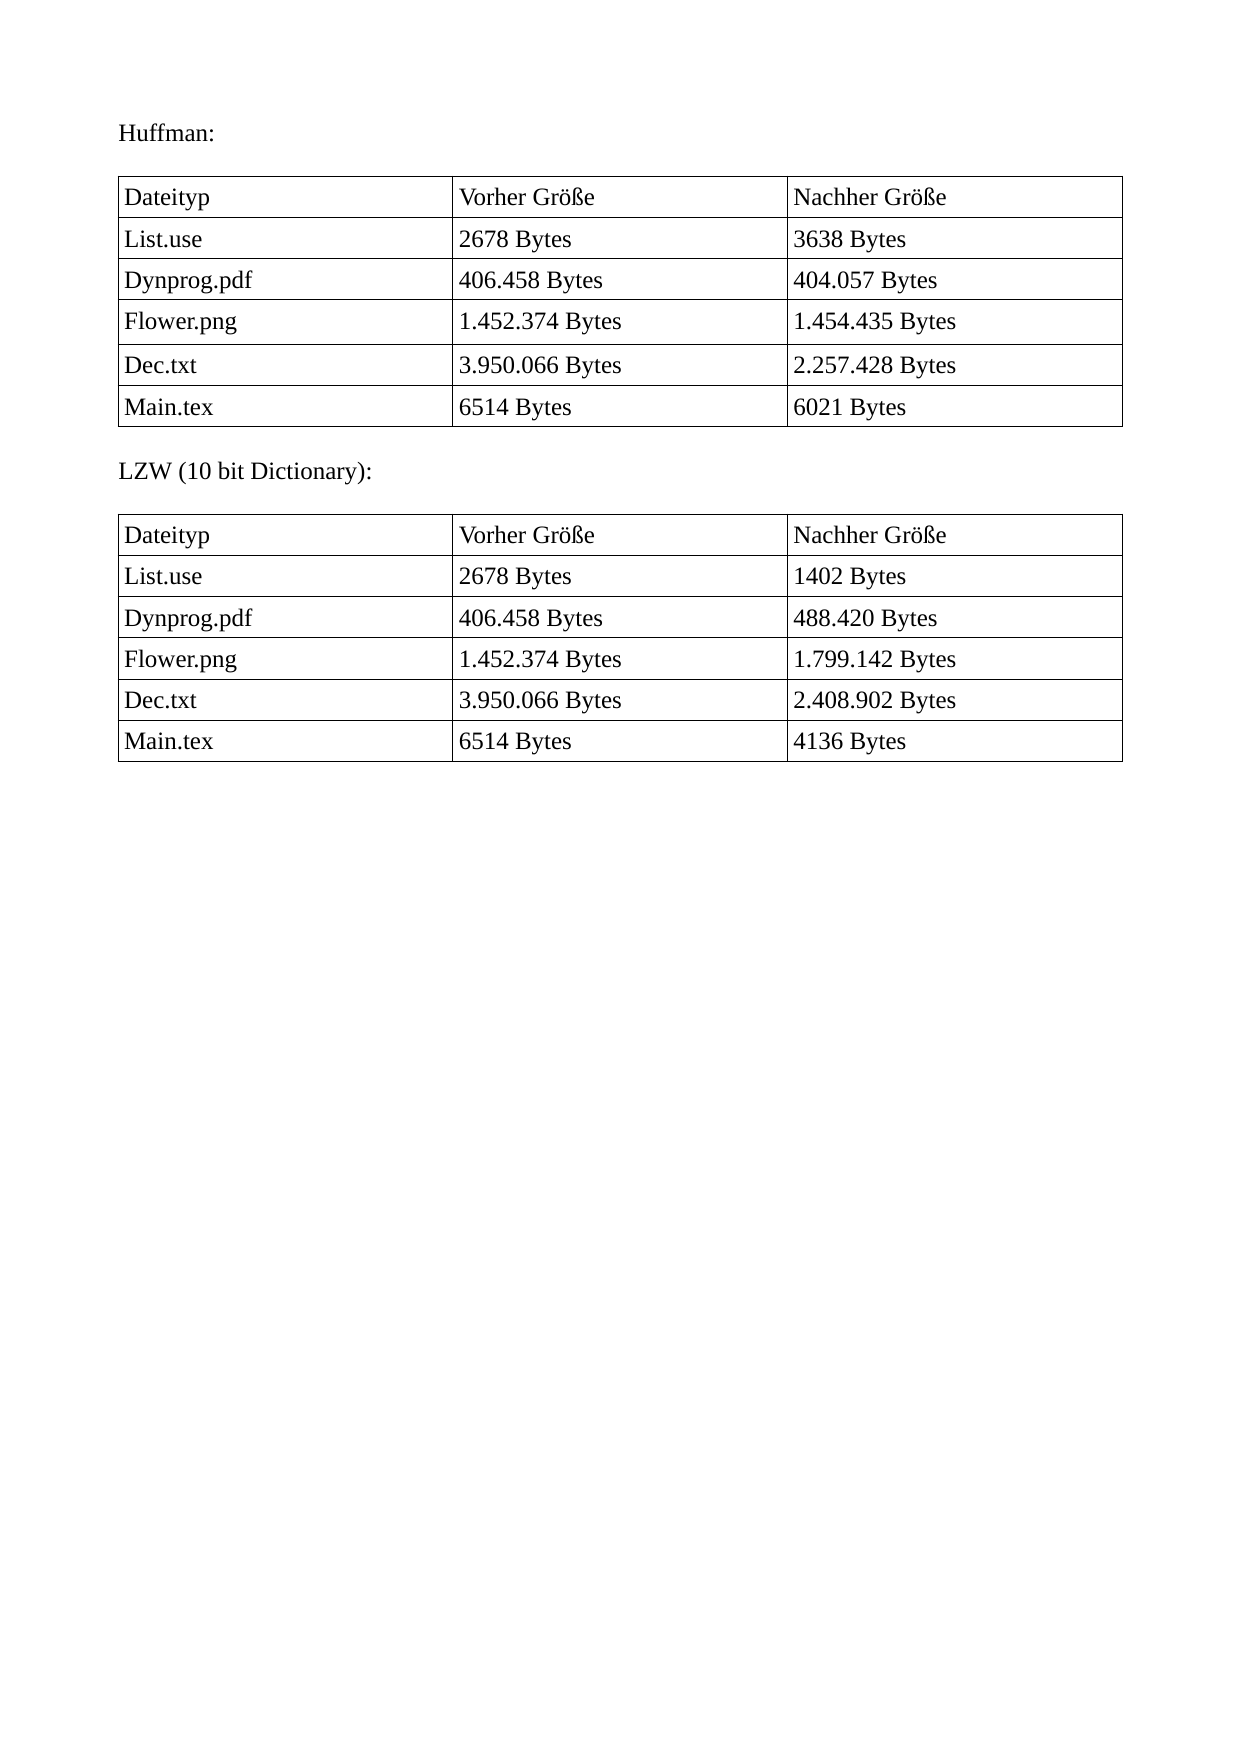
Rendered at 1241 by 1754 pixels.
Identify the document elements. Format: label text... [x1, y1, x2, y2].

table_cell Flower.png [119, 638, 452, 678]
table_cell 1.799.142 Bytes [788, 638, 1122, 678]
table_cell 6021 Bytes [788, 386, 1122, 426]
table_cell 3638 Bytes [788, 218, 1122, 258]
table_header Nachher Größe [788, 515, 1122, 555]
table_cell 488.420 Bytes [788, 597, 1122, 637]
table_cell 1.454.435 Bytes [788, 300, 1122, 344]
table_cell List.use [119, 556, 452, 596]
table_cell 2678 Bytes [453, 556, 787, 596]
text Huffman: [118, 118, 1122, 147]
table_cell 2678 Bytes [453, 218, 787, 258]
table_cell Dynprog.pdf [119, 259, 452, 299]
table_cell Flower.png [119, 300, 452, 344]
table_cell 3.950.066 Bytes [453, 680, 787, 720]
table_cell List.use [119, 218, 452, 258]
table_cell Dynprog.pdf [119, 597, 452, 637]
table_header Vorher Größe [453, 515, 787, 555]
table_header Vorher Größe [453, 177, 787, 217]
table_cell Dec.txt [119, 680, 452, 720]
table_cell 1.452.374 Bytes [453, 638, 787, 678]
table_cell 2.408.902 Bytes [788, 680, 1122, 720]
table_cell 2.257.428 Bytes [788, 345, 1122, 385]
table_cell 4136 Bytes [788, 721, 1122, 761]
table_header Dateityp [119, 515, 452, 555]
table_cell 406.458 Bytes [453, 597, 787, 637]
table_cell Main.tex [119, 721, 452, 761]
table_cell 6514 Bytes [453, 386, 787, 426]
table_cell 404.057 Bytes [788, 259, 1122, 299]
table_cell Dec.txt [119, 345, 452, 385]
table_cell 406.458 Bytes [453, 259, 787, 299]
table_cell Main.tex [119, 386, 452, 426]
table_cell 3.950.066 Bytes [453, 345, 787, 385]
table_cell 1402 Bytes [788, 556, 1122, 596]
table_header Nachher Größe [788, 177, 1122, 217]
table_cell 6514 Bytes [453, 721, 787, 761]
table_header Dateityp [119, 177, 452, 217]
table_cell 1.452.374 Bytes [453, 300, 787, 344]
text LZW (10 bit Dictionary): [118, 456, 1122, 485]
